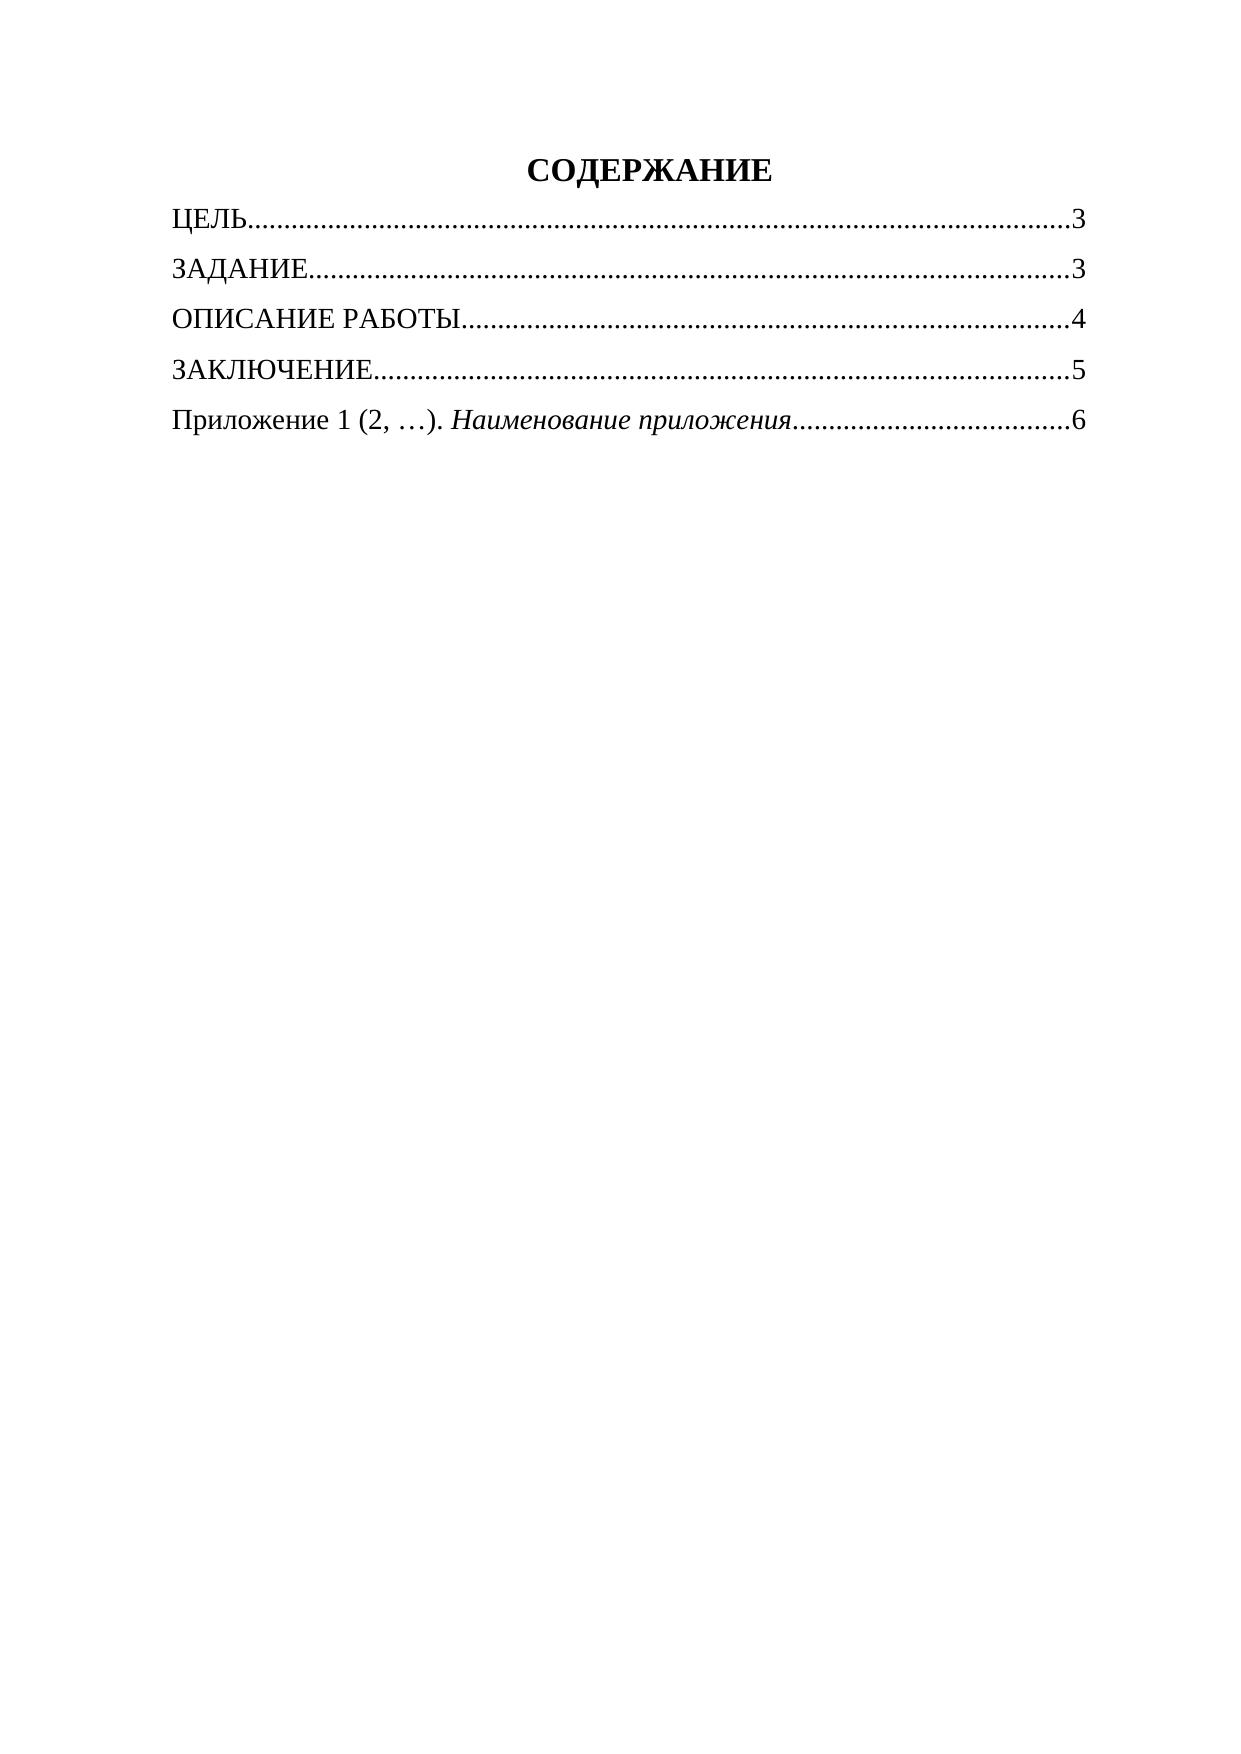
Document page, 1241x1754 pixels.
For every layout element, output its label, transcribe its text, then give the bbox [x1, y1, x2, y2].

text СОДЕРЖАНИЕ [112, 150, 1128, 188]
text ОПИСАНИЕ РАБОТЫ 4 [112, 301, 1128, 335]
text ЦЕЛЬ 3 [112, 201, 1128, 234]
text ЗАДАНИЕ 3 [112, 251, 1128, 285]
text ЗАКЛЮЧЕНИЕ 5 [112, 352, 1128, 385]
text Приложение 1 (2, …). Наименование приложения 6 [112, 402, 1128, 436]
